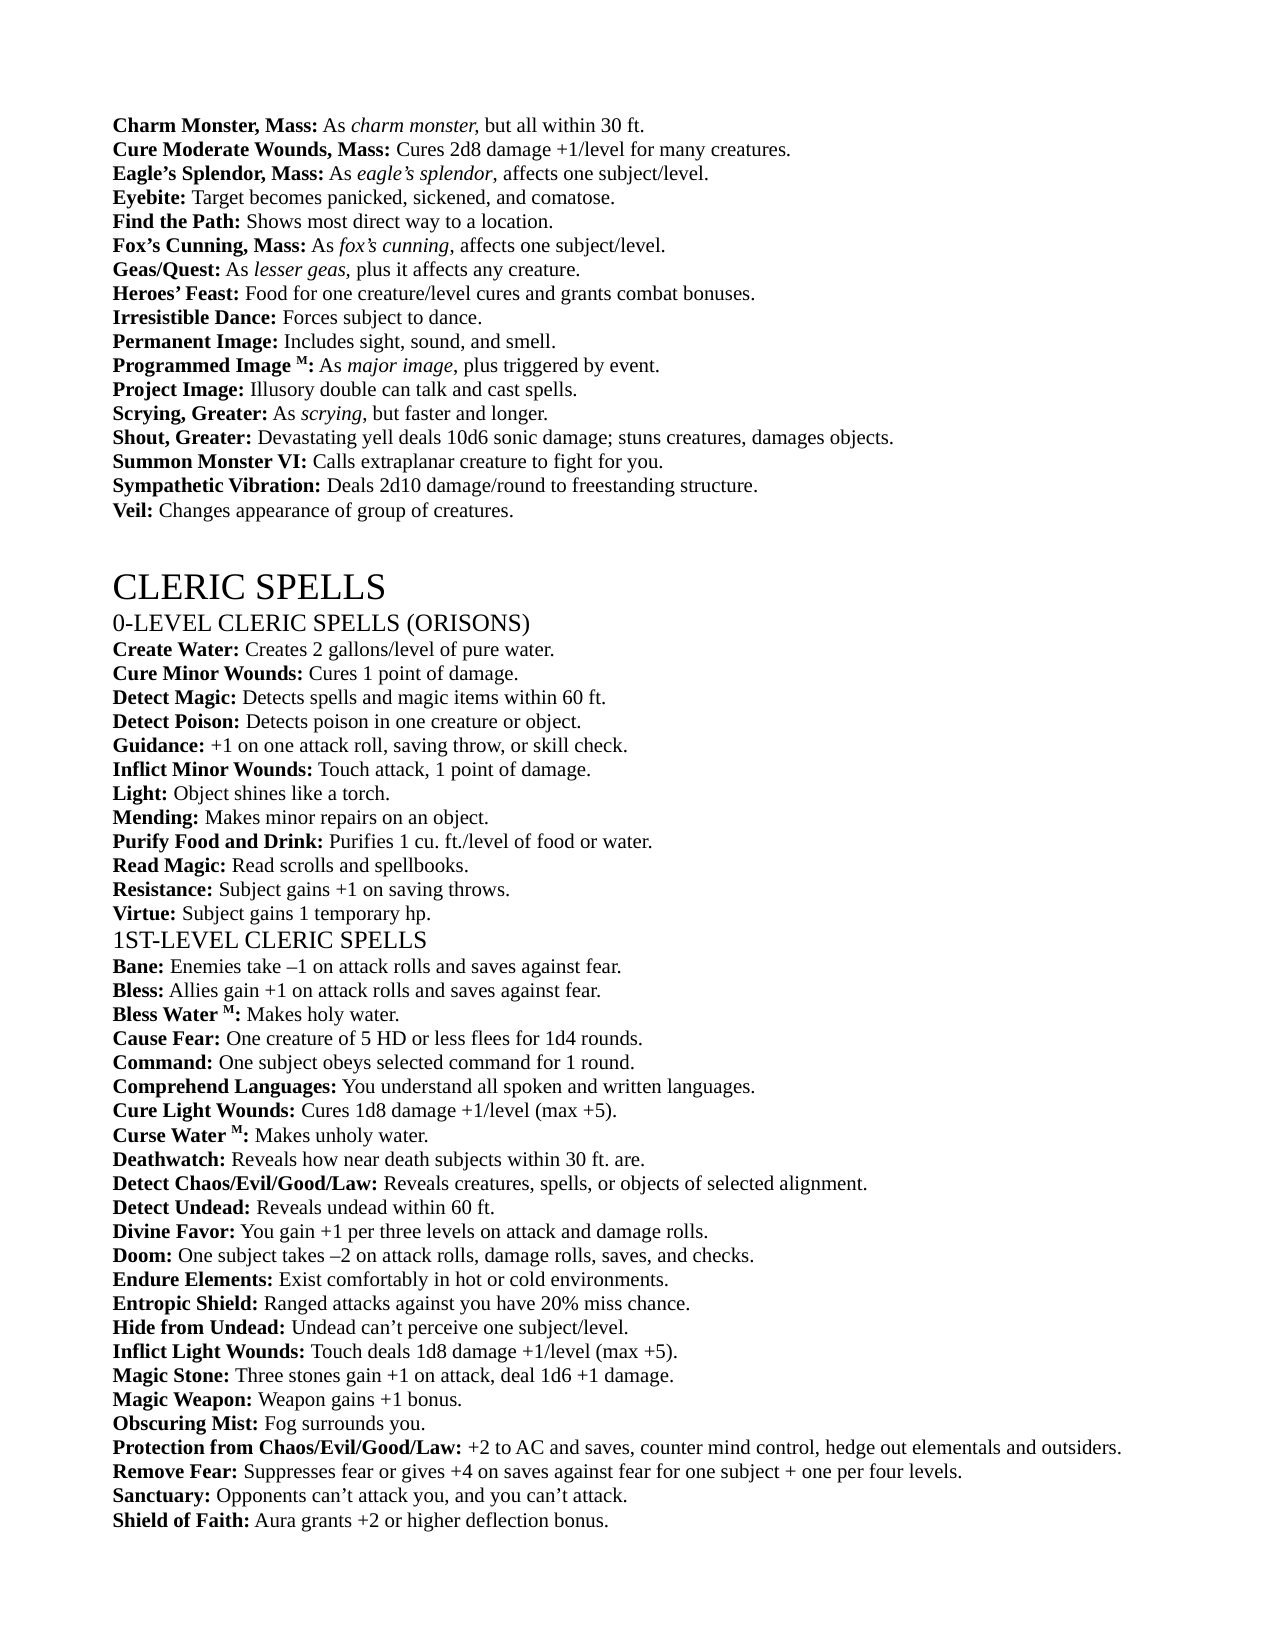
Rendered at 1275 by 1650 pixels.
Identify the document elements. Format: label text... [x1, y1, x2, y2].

text Shout, Greater: Devastating yell deals 10d6 sonic damage; stuns creatures, damages objects. [112, 425, 1162, 449]
text Cure Light Wounds: Cures 1d8 damage +1/level (max +5). [112, 1098, 1162, 1122]
text Summon Monster VI: Calls extraplanar creature to fight for you. [112, 449, 1162, 473]
text Detect Undead: Reveals undead within 60 ft. [112, 1195, 1162, 1219]
text Light: Object shines like a torch. [112, 781, 1162, 805]
text Programmed Image M: As major image, plus triggered by event. [112, 353, 1162, 377]
text Heroes’ Feast: Food for one creature/level cures and grants combat bonuses. [112, 281, 1162, 305]
text Charm Monster, Mass: As charm monster, but all within 30 ft. [112, 112, 1162, 137]
text Mending: Makes minor repairs on an object. [112, 805, 1162, 829]
text Cause Fear: One creature of 5 HD or less flees for 1d4 rounds. [112, 1026, 1162, 1050]
text Find the Path: Shows most direct way to a location. [112, 209, 1162, 233]
text Inflict Minor Wounds: Touch attack, 1 point of damage. [112, 757, 1162, 781]
text Magic Weapon: Weapon gains +1 bonus. [112, 1387, 1162, 1411]
text Sympathetic Vibration: Deals 2d10 damage/round to freestanding structure. [112, 473, 1162, 497]
text Protection from Chaos/Evil/Good/Law: +2 to AC and saves, counter mind control, hedge out elementals and outsiders. [112, 1435, 1162, 1459]
text Fox’s Cunning, Mass: As fox’s cunning, affects one subject/level. [112, 233, 1162, 257]
text Magic Stone: Three stones gain +1 on attack, deal 1d6 +1 damage. [112, 1363, 1162, 1387]
text Eagle’s Splendor, Mass: As eagle’s splendor, affects one subject/level. [112, 161, 1162, 185]
text Virtue: Subject gains 1 temporary hp. [112, 901, 1162, 925]
text 1ST-LEVEL CLERIC SPELLS [112, 925, 1162, 954]
text Scrying, Greater: As scrying, but faster and longer. [112, 401, 1162, 425]
text Curse Water M: Makes unholy water. [112, 1122, 1162, 1147]
text Permanent Image: Includes sight, sound, and smell. [112, 329, 1162, 353]
text Detect Poison: Detects poison in one creature or object. [112, 709, 1162, 733]
text Read Magic: Read scrolls and spellbooks. [112, 853, 1162, 877]
text Purify Food and Drink: Purifies 1 cu. ft./level of food or water. [112, 829, 1162, 853]
text Eyebite: Target becomes panicked, sickened, and comatose. [112, 185, 1162, 209]
text Hide from Undead: Undead can’t perceive one subject/level. [112, 1315, 1162, 1339]
text Bane: Enemies take –1 on attack rolls and saves against fear. [112, 954, 1162, 978]
text Endure Elements: Exist comfortably in hot or cold environments. [112, 1267, 1162, 1291]
text Cure Moderate Wounds, Mass: Cures 2d8 damage +1/level for many creatures. [112, 137, 1162, 161]
text Guidance: +1 on one attack roll, saving throw, or skill check. [112, 733, 1162, 757]
text Detect Magic: Detects spells and magic items within 60 ft. [112, 685, 1162, 709]
text Command: One subject obeys selected command for 1 round. [112, 1050, 1162, 1074]
text Bless: Allies gain +1 on attack rolls and saves against fear. [112, 978, 1162, 1002]
text Obscuring Mist: Fog surrounds you. [112, 1411, 1162, 1435]
text CLERIC SPELLS [112, 565, 1162, 608]
text Sanctuary: Opponents can’t attack you, and you can’t attack. [112, 1483, 1162, 1507]
text Bless Water M: Makes holy water. [112, 1002, 1162, 1026]
text Shield of Faith: Aura grants +2 or higher deflection bonus. [112, 1507, 1162, 1532]
text Deathwatch: Reveals how near death subjects within 30 ft. are. [112, 1147, 1162, 1171]
text Comprehend Languages: You understand all spoken and written languages. [112, 1074, 1162, 1098]
text Resistance: Subject gains +1 on saving throws. [112, 877, 1162, 901]
text Inflict Light Wounds: Touch deals 1d8 damage +1/level (max +5). [112, 1339, 1162, 1363]
text Detect Chaos/Evil/Good/Law: Reveals creatures, spells, or objects of selected alignment. [112, 1171, 1162, 1195]
text Entropic Shield: Ranged attacks against you have 20% miss chance. [112, 1291, 1162, 1315]
text Project Image: Illusory double can talk and cast spells. [112, 377, 1162, 401]
text Cure Minor Wounds: Cures 1 point of damage. [112, 661, 1162, 685]
text Create Water: Creates 2 gallons/level of pure water. [112, 637, 1162, 661]
text Irresistible Dance: Forces subject to dance. [112, 305, 1162, 329]
text 0-LEVEL CLERIC SPELLS (ORISONS) [112, 608, 1162, 637]
text Remove Fear: Suppresses fear or gives +4 on saves against fear for one subject + one per four levels. [112, 1459, 1162, 1483]
text Veil: Changes appearance of group of creatures. [112, 497, 1162, 522]
text Divine Favor: You gain +1 per three levels on attack and damage rolls. [112, 1219, 1162, 1243]
text Geas/Quest: As lesser geas, plus it affects any creature. [112, 257, 1162, 281]
text Doom: One subject takes –2 on attack rolls, damage rolls, saves, and checks. [112, 1243, 1162, 1267]
